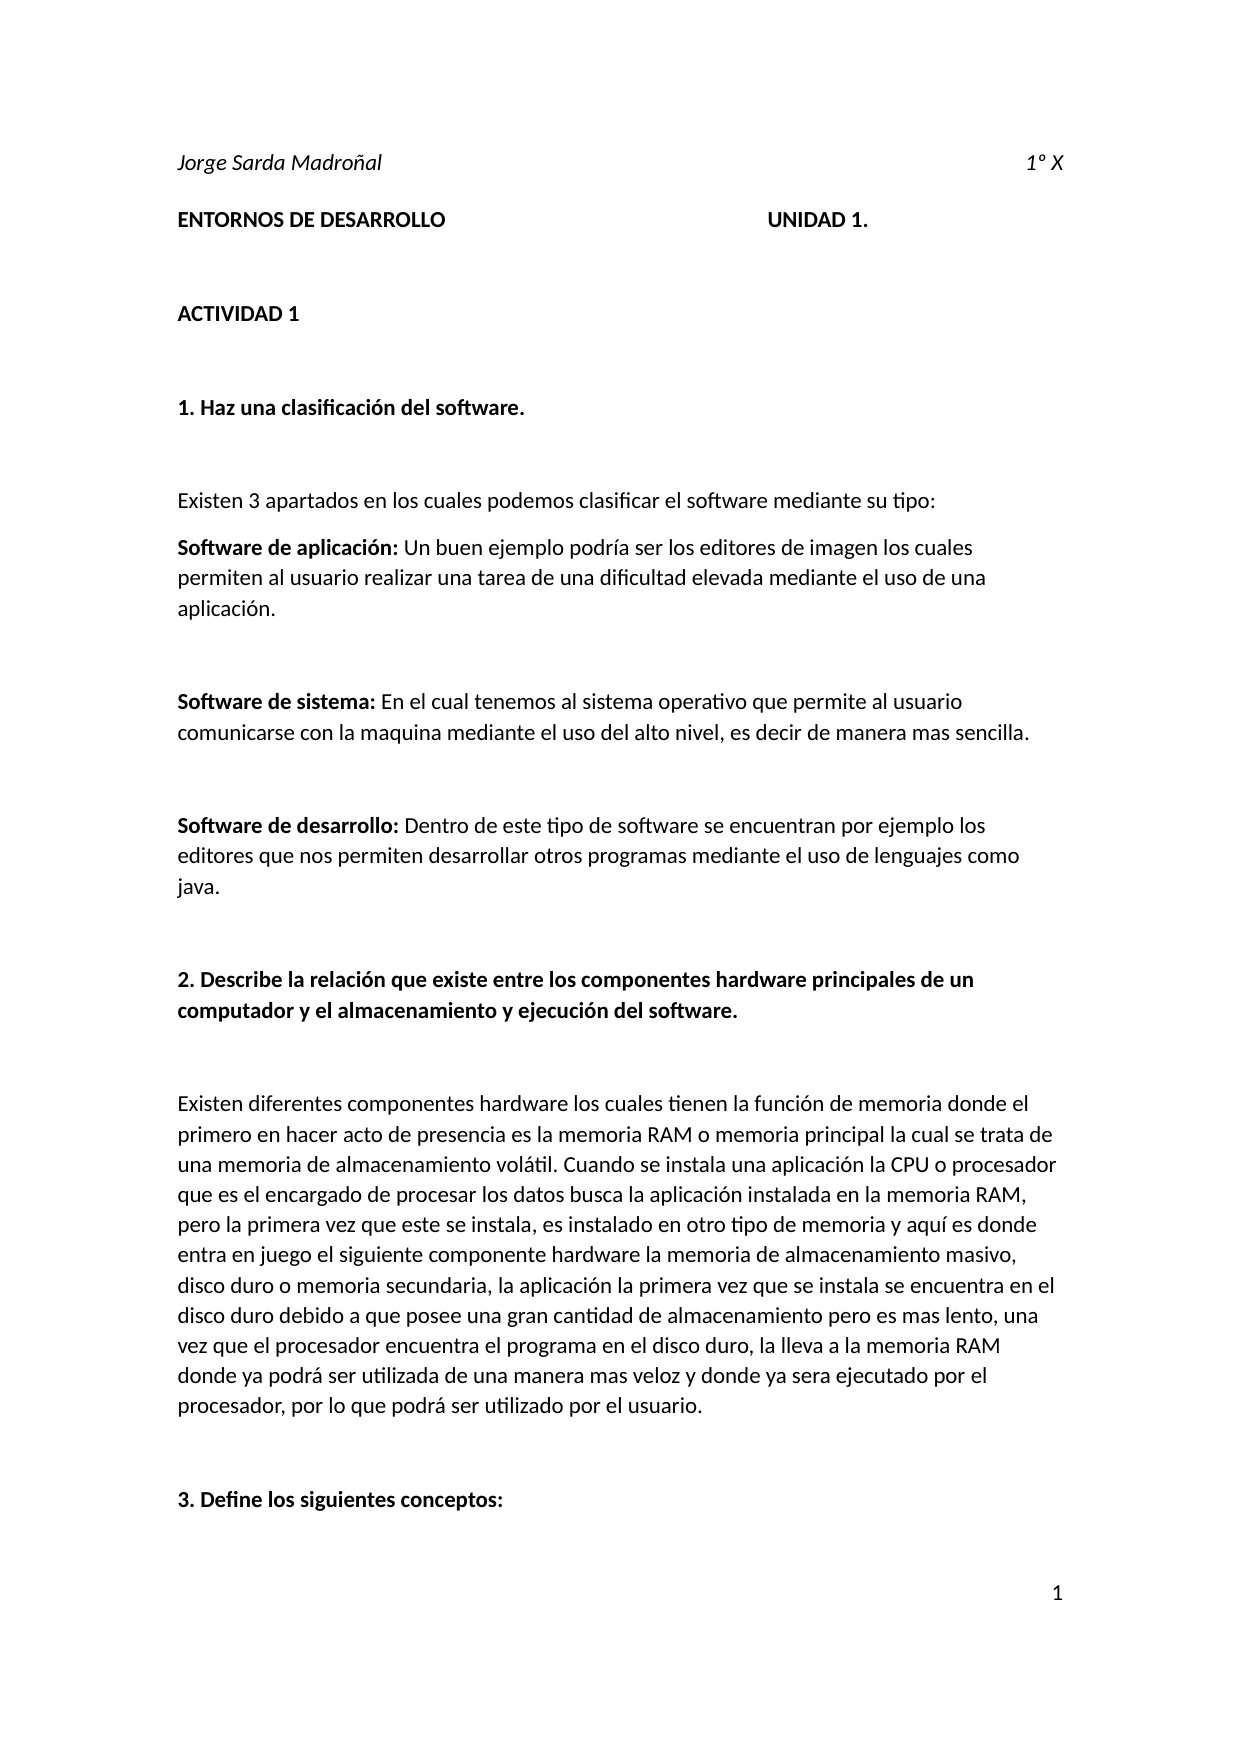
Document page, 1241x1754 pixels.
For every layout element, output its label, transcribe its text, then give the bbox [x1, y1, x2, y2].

text Software de aplicación: Un buen ejemplo podría ser los editores de imagen los cuales permiten al usuario realizar una tarea de una dificultad elevada mediante el uso de una aplicación. [177, 533, 1063, 622]
text Software de desarrollo: Dentro de este tipo de software se encuentran por ejemplo los editores que nos permiten desarrollar otros programas mediante el uso de lenguajes como java. [177, 811, 1063, 900]
text Existen diferentes componentes hardware los cuales tienen la función de memoria donde el primero en hacer acto de presencia es la memoria RAM o memoria principal la cual se trata de una memoria de almacenamiento volátil. Cuando se instala una aplicación la CPU o procesador que es el encargado de procesar los datos busca la aplicación instalada en la memoria RAM, pero la primera vez que este se instala, es instalado en otro tipo de memoria y aquí es donde entra en juego el siguiente componente hardware la memoria de almacenamiento masivo, disco duro o memoria secundaria, la aplicación la primera vez que se instala se encuentra en el disco duro debido a que posee una gran cantidad de almacenamiento pero es mas lento, una vez que el procesador encuentra el programa en el disco duro, la lleva a la memoria RAM donde ya podrá ser utilizada de una manera mas veloz y donde ya sera ejecutado por el procesador, por lo que podrá ser utilizado por el usuario. [177, 1089, 1063, 1419]
text Existen 3 apartados en los cuales podemos clasificar el software mediante su tipo: [177, 486, 1063, 514]
text 3. Define los siguientes conceptos: [177, 1485, 1063, 1513]
text 1. Haz una clasificación del software. [177, 393, 1063, 421]
text ACTIVIDAD 1 [177, 299, 1063, 327]
text 2. Describe la relación que existe entre los componentes hardware principales de un computador y el almacenamiento y ejecución del software. [177, 966, 1063, 1024]
text Software de sistema: En el cual tenemos al sistema operativo que permite al usuario comunicarse con la maquina mediante el uso del alto nivel, es decir de manera mas sencilla. [177, 687, 1063, 746]
text ENTORNOS DE DESARROLLO UNIDAD 1. [177, 205, 1063, 233]
